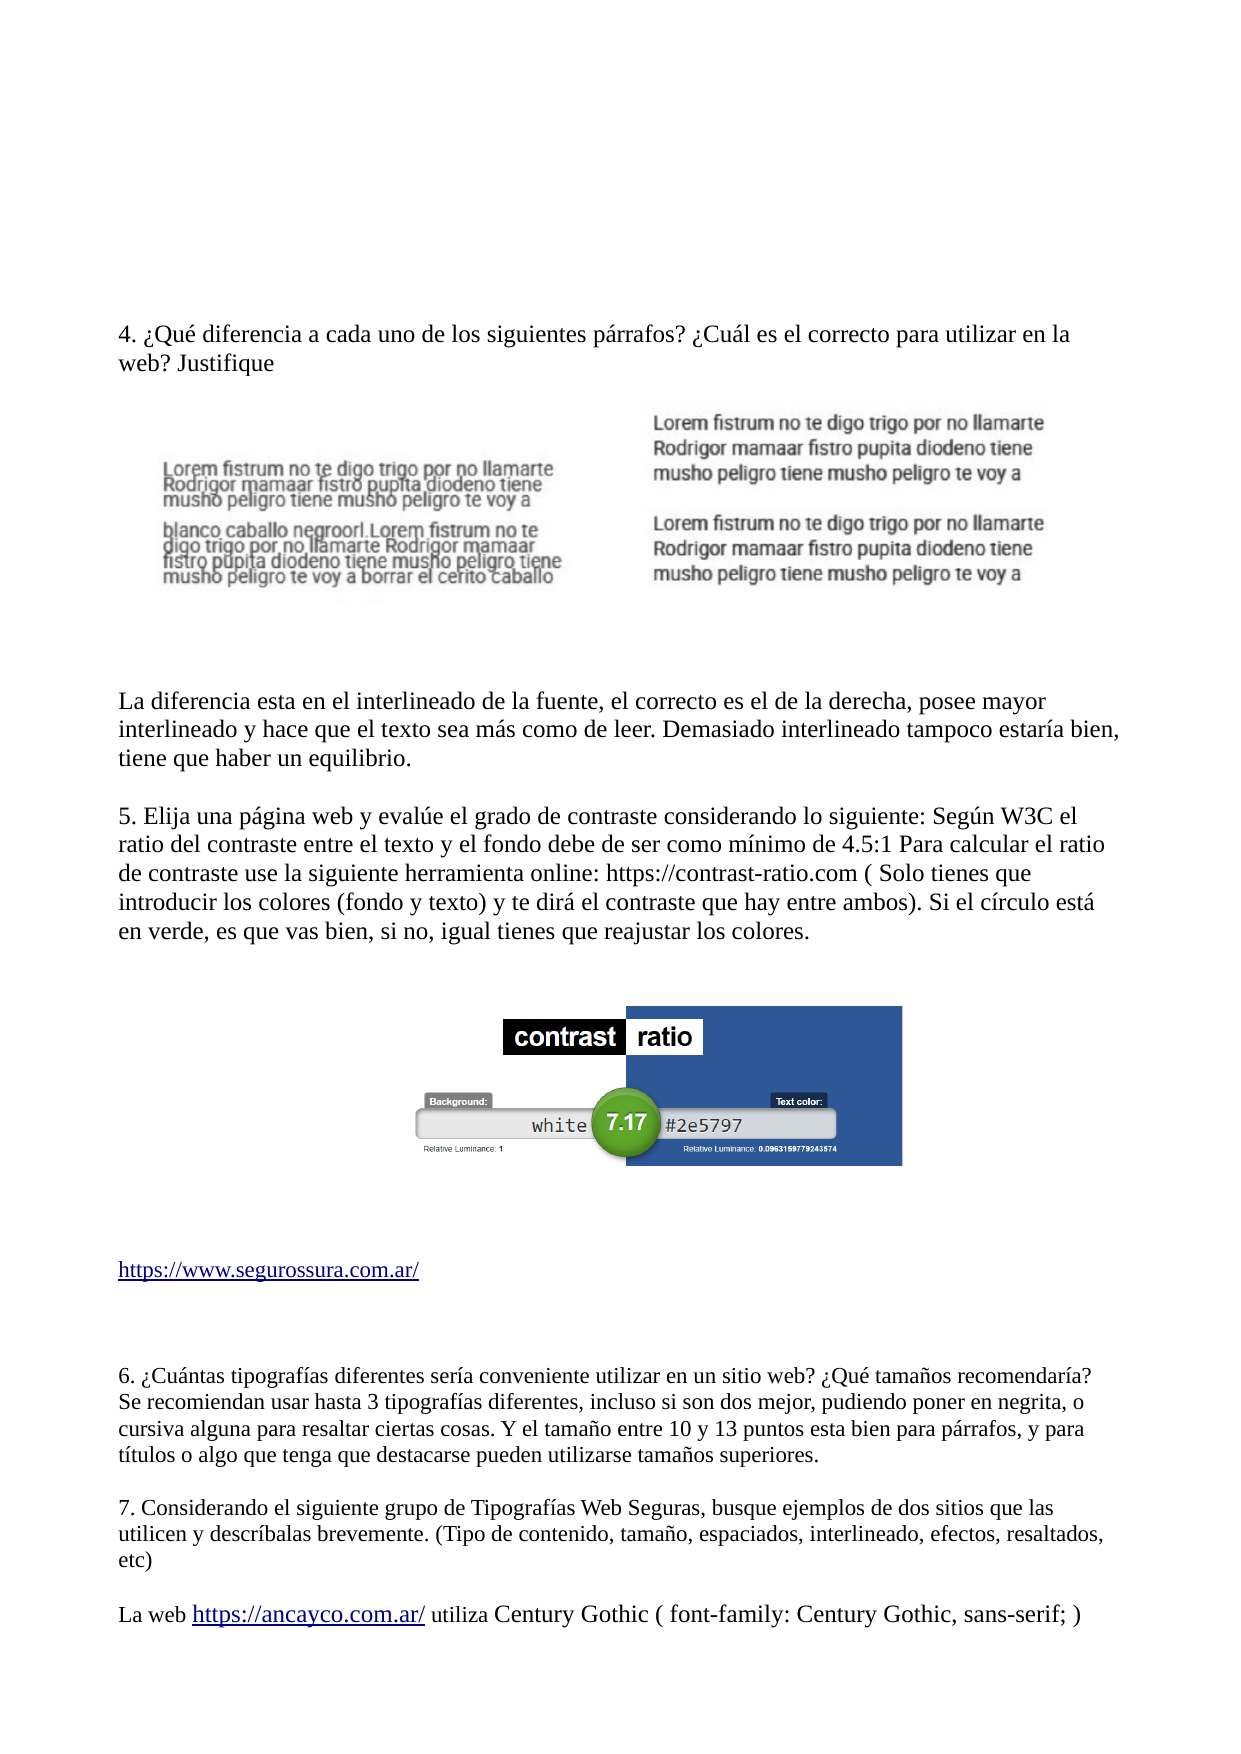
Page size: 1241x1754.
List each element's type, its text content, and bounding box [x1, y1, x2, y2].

picture [110, 376, 1115, 624]
text La diferencia esta en el interlineado de la fuente, el correcto es el de la derecha, posee mayor interlineado y hace que el texto sea más como de leer. Demasiado interlineado tampoco estaría bien, tiene que haber un equilibrio. [118, 686, 1122, 772]
text 4. ¿Qué diferencia a cada uno de los siguientes párrafos? ¿Cuál es el correcto para utilizar en la web? Justifique [118, 319, 1122, 377]
picture [337, 1006, 903, 1166]
text 7. Considerando el siguiente grupo de Tipografías Web Seguras, busque ejemplos de dos sitios que las utilicen y descríbalas brevemente. (Tipo de contenido, tamaño, espaciados, interlineado, efectos, resaltados, etc) [118, 1494, 1122, 1573]
text La web https://ancayco.com.ar/ utiliza Century Gothic ( font-family: Century Gothic, sans-serif; ) [118, 1599, 1122, 1628]
text 6. ¿Cuántas tipografías diferentes sería conveniente utilizar en un sitio web? ¿Qué tamaños recomendaría? [118, 1362, 1122, 1388]
text https://www.segurossura.com.ar/ [118, 1256, 1122, 1283]
text 5. Elija una página web y evalúe el grado de contraste considerando lo siguiente: Según W3C el ratio del contraste entre el texto y el fondo debe de ser como mínimo de 4.5:1 Para calcular el ratio de contraste use la siguiente herramienta online: https://contrast-ratio.com ( Solo tienes que introducir los colores (fondo y texto) y te dirá el contraste que hay entre ambos). Si el círculo está en verde, es que vas bien, si no, igual tienes que reajustar los colores. [118, 801, 1122, 944]
text Se recomiendan usar hasta 3 tipografías diferentes, incluso si son dos mejor, pudiendo poner en negrita, o cursiva alguna para resaltar ciertas cosas. Y el tamaño entre 10 y 13 puntos esta bien para párrafos, y para títulos o algo que tenga que destacarse pueden utilizarse tamaños superiores. [118, 1388, 1122, 1467]
